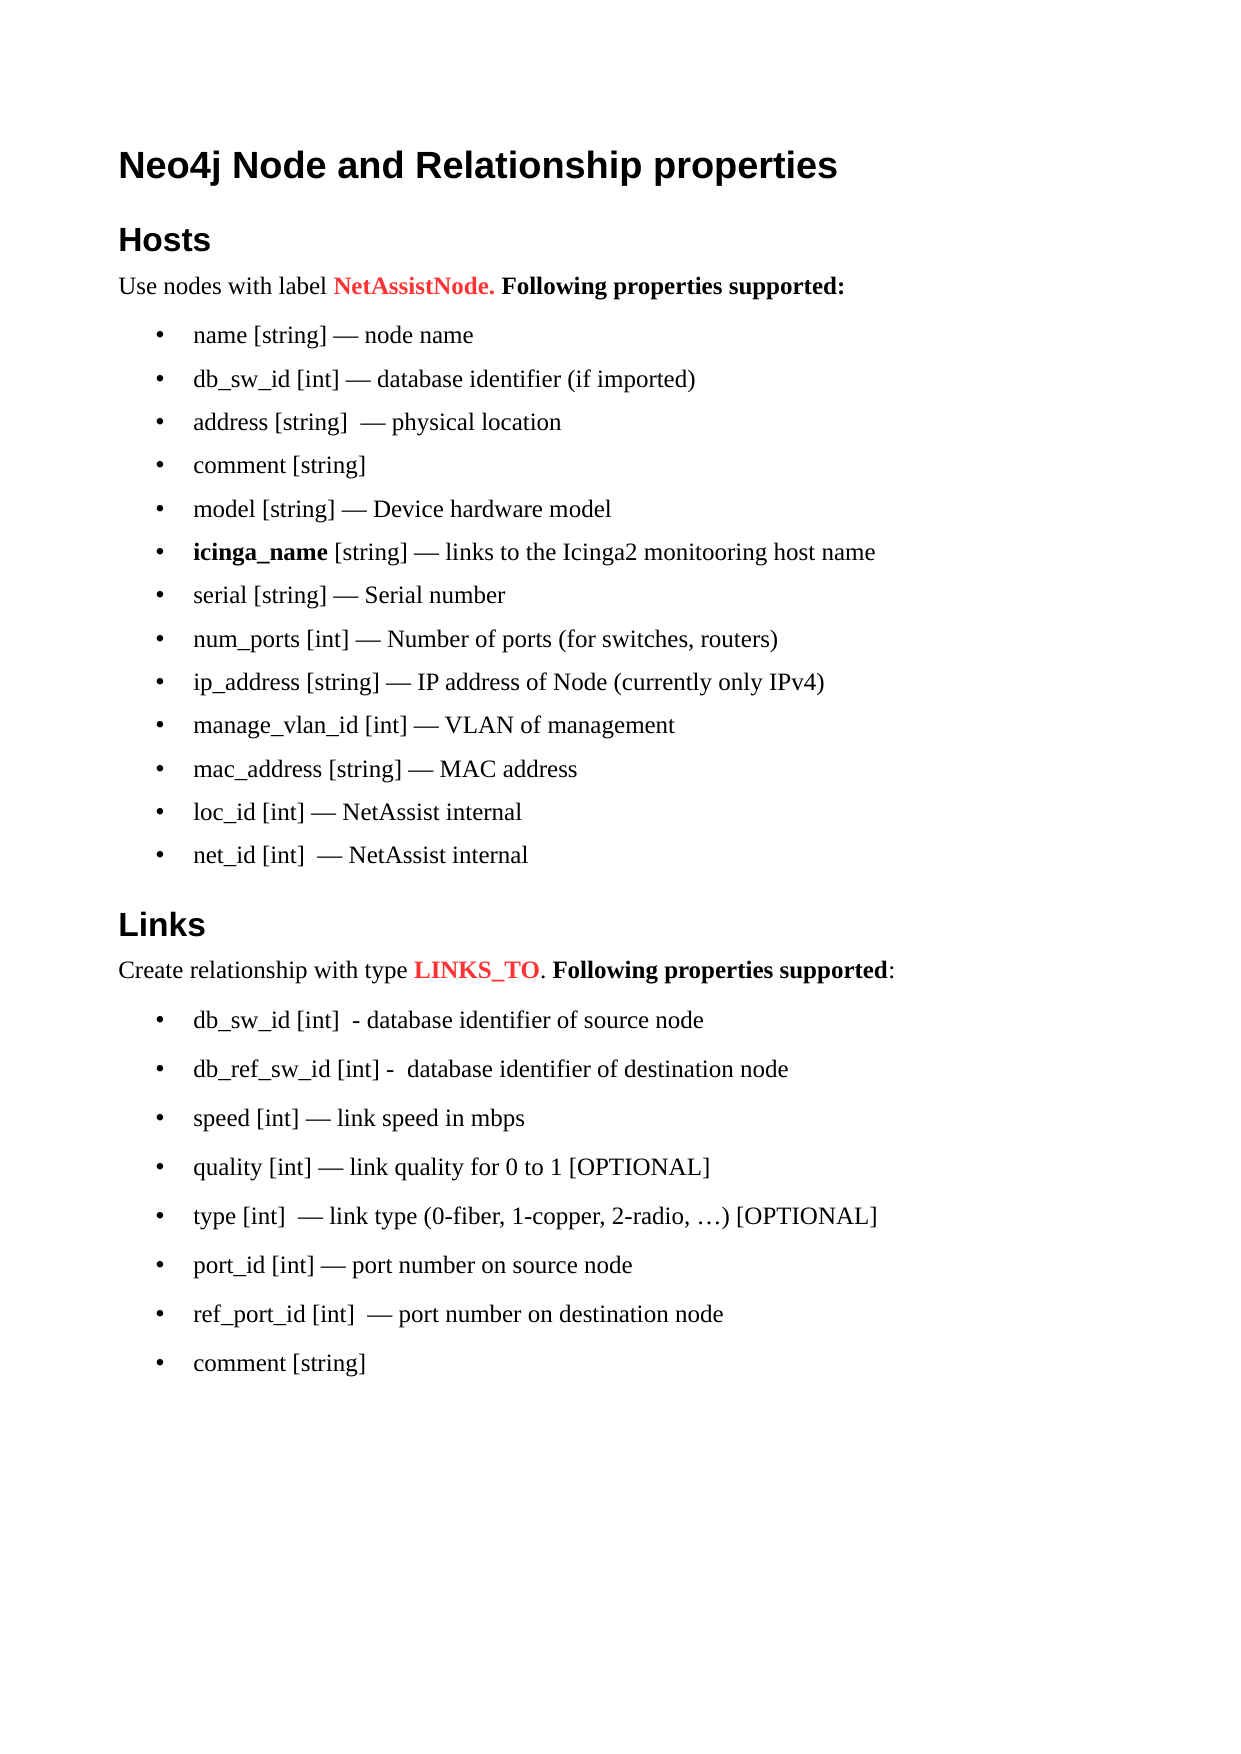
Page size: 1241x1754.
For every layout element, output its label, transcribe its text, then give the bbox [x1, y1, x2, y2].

subtitle Links [118, 904, 1122, 943]
list port_id [int] — port number on source node [156, 1250, 1122, 1279]
text Create relationship with type LINKS_TO. Following properties supported: [118, 956, 1122, 984]
list name [string] — node name [156, 320, 1122, 349]
text Use nodes with label NetAssistNode. Following properties supported: [118, 271, 1122, 300]
list comment [string] [156, 1348, 1122, 1377]
list loc_id [int] — NetAssist internal [156, 797, 1122, 826]
subtitle Neo4j Node and Relationship properties [118, 143, 1122, 187]
list icinga_name [string] — links to the Icinga2 monitooring host name [156, 537, 1122, 566]
list db_sw_id [int] — database identifier (if imported) [156, 364, 1122, 392]
list address [string] — physical location [156, 407, 1122, 436]
list ref_port_id [int] — port number on destination node [156, 1299, 1122, 1328]
subtitle Hosts [118, 220, 1122, 259]
list net_id [int] — NetAssist internal [156, 840, 1122, 869]
list comment [string] [156, 450, 1122, 479]
list serial [string] — Serial number [156, 580, 1122, 609]
list ip_address [string] — IP address of Node (currently only IPv4) [156, 667, 1122, 696]
list db_sw_id [int] - database identifier of source node [156, 1005, 1122, 1033]
list num_ports [int] — Number of ports (for switches, routers) [156, 624, 1122, 652]
list type [int] — link type (0-fiber, 1-copper, 2-radio, …) [OPTIONAL] [156, 1201, 1122, 1230]
list model [string] — Device hardware model [156, 494, 1122, 522]
list quality [int] — link quality for 0 to 1 [OPTIONAL] [156, 1152, 1122, 1181]
list db_ref_sw_id [int] - database identifier of destination node [156, 1054, 1122, 1082]
list speed [int] — link speed in mbps [156, 1103, 1122, 1132]
list manage_vlan_id [int] — VLAN of management [156, 710, 1122, 739]
list mac_address [string] — MAC address [156, 754, 1122, 782]
